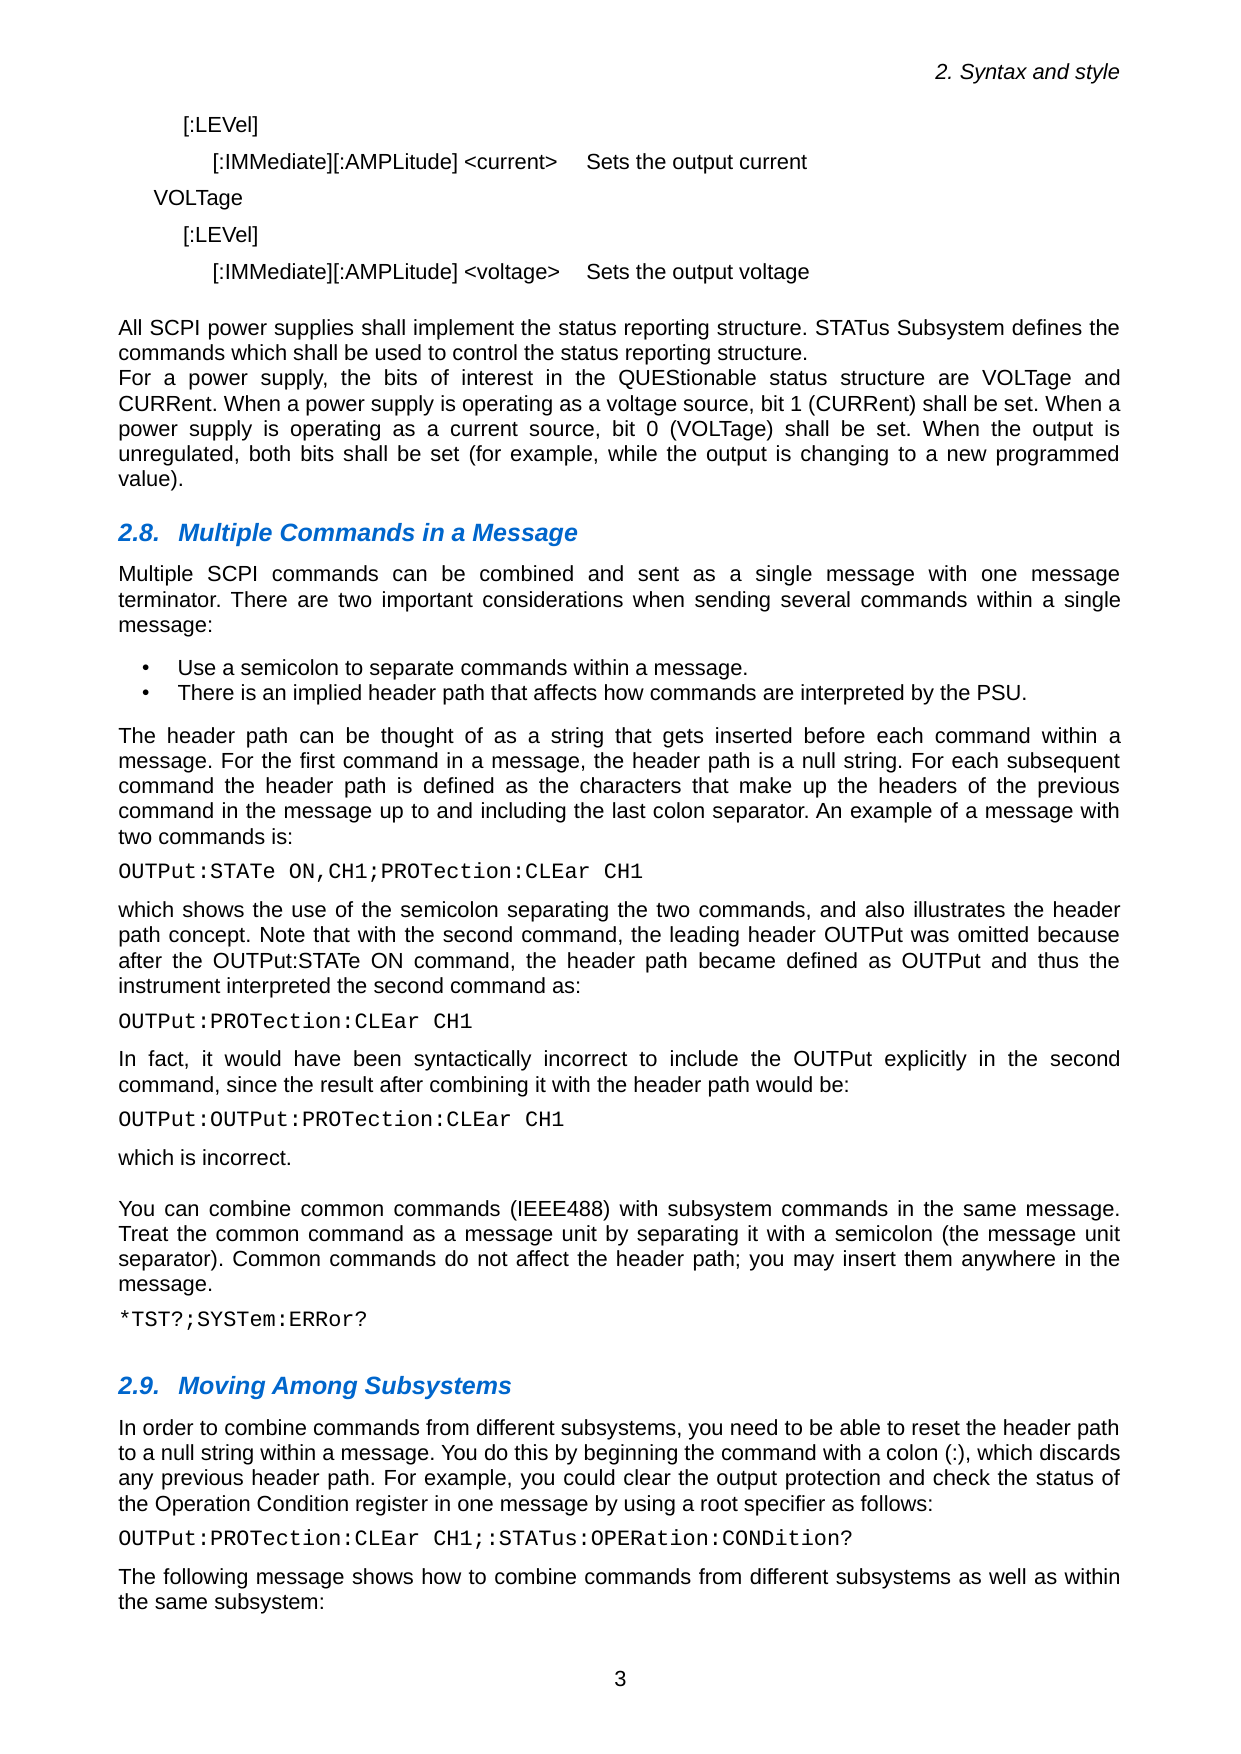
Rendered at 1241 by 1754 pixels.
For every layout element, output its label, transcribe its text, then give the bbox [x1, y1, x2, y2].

text The following message shows how to combine commands from different subsystems as well as within the same subsystem: [118, 1564, 1122, 1614]
text For a power supply, the bits of interest in the QUEStionable status structure are VOLTage and CURRent. When a power supply is operating as a voltage source, bit 1 (CURRent) shall be set. When a power supply is operating as a current source, bit 0 (VOLTage) shall be set. When the output is unregulated, both bits shall be set (for example, while the output is changing to a new programmed value). [118, 365, 1122, 491]
list There is an implied header path that affects how commands are interpreted by the PSU. [142, 680, 1110, 705]
table_cell [:IMMediate][:AMPLitude] <voltage> [118, 253, 580, 289]
table_cell VOLTage [118, 180, 580, 216]
text You can combine common commands (IEEE488) with subsystem commands in the same message. Treat the common command as a message unit by separating it with a semicolon (the message unit separator). Common commands do not affect the header path; you may insert them anywhere in the message. [118, 1196, 1122, 1296]
table_cell [:LEVel] [118, 106, 580, 143]
table_cell [:LEVel] [118, 216, 580, 253]
text In order to combine commands from different subsystems, you need to be able to reset the header path to a null string within a message. You do this by beginning the command with a colon (:), which discards any previous header path. For example, you could clear the output protection and check the status of the Operation Condition register in one message by using a root specifier as follows: [118, 1415, 1122, 1516]
text OUTPut:PROTection:CLEar CH1 [118, 1010, 1122, 1034]
text *TST?;SYSTem:ERRor? [118, 1308, 1122, 1333]
text The header path can be thought of as a string that gets inserted before each command within a message. For the first command in a message, the header path is a null string. For each subsequent command the header path is defined as the characters that make up the headers of the previous command in the message up to and including the last colon separator. An example of a message with two commands is: [118, 723, 1122, 849]
text All SCPI power supplies shall implement the status reporting structure. STATus Subsystem defines the commands which shall be used to control the status reporting structure. [118, 315, 1122, 365]
text OUTPut:OUTPut:PROTection:CLEar CH1 [118, 1108, 1122, 1133]
text which shows the use of the semicolon separating the two commands, and also illustrates the header path concept. Note that with the second command, the leading header OUTPut was omitted because after the OUTPut:STATe ON command, the header path became defined as OUTPut and thus the instrument interpreted the second command as: [118, 897, 1122, 998]
subtitle Moving Among Subsystems [118, 1371, 1122, 1400]
text In fact, it would have been syntactically incorrect to include the OUTPut explicitly in the second command, since the result after combining it with the header path would be: [118, 1046, 1122, 1097]
table_cell [580, 216, 1122, 253]
list Use a semicolon to separate commands within a message. [142, 655, 1110, 680]
table_cell Sets the output current [580, 143, 1122, 179]
text Multiple SCPI commands can be combined and sent as a single message with one message terminator. There are two important considerations when sending several commands within a single message: [118, 561, 1122, 637]
text OUTPut:PROTection:CLEar CH1;:STATus:OPERation:CONDition? [118, 1527, 1122, 1552]
table_cell [580, 180, 1122, 216]
text which is incorrect. [118, 1145, 1122, 1170]
subtitle Multiple Commands in a Message [118, 518, 1122, 547]
table_cell [580, 106, 1122, 143]
table_cell Sets the output voltage [580, 253, 1122, 289]
text OUTPut:STATe ON,CH1;PROTection:CLEar CH1 [118, 861, 1122, 885]
table_cell [:IMMediate][:AMPLitude] <current> [118, 143, 580, 179]
